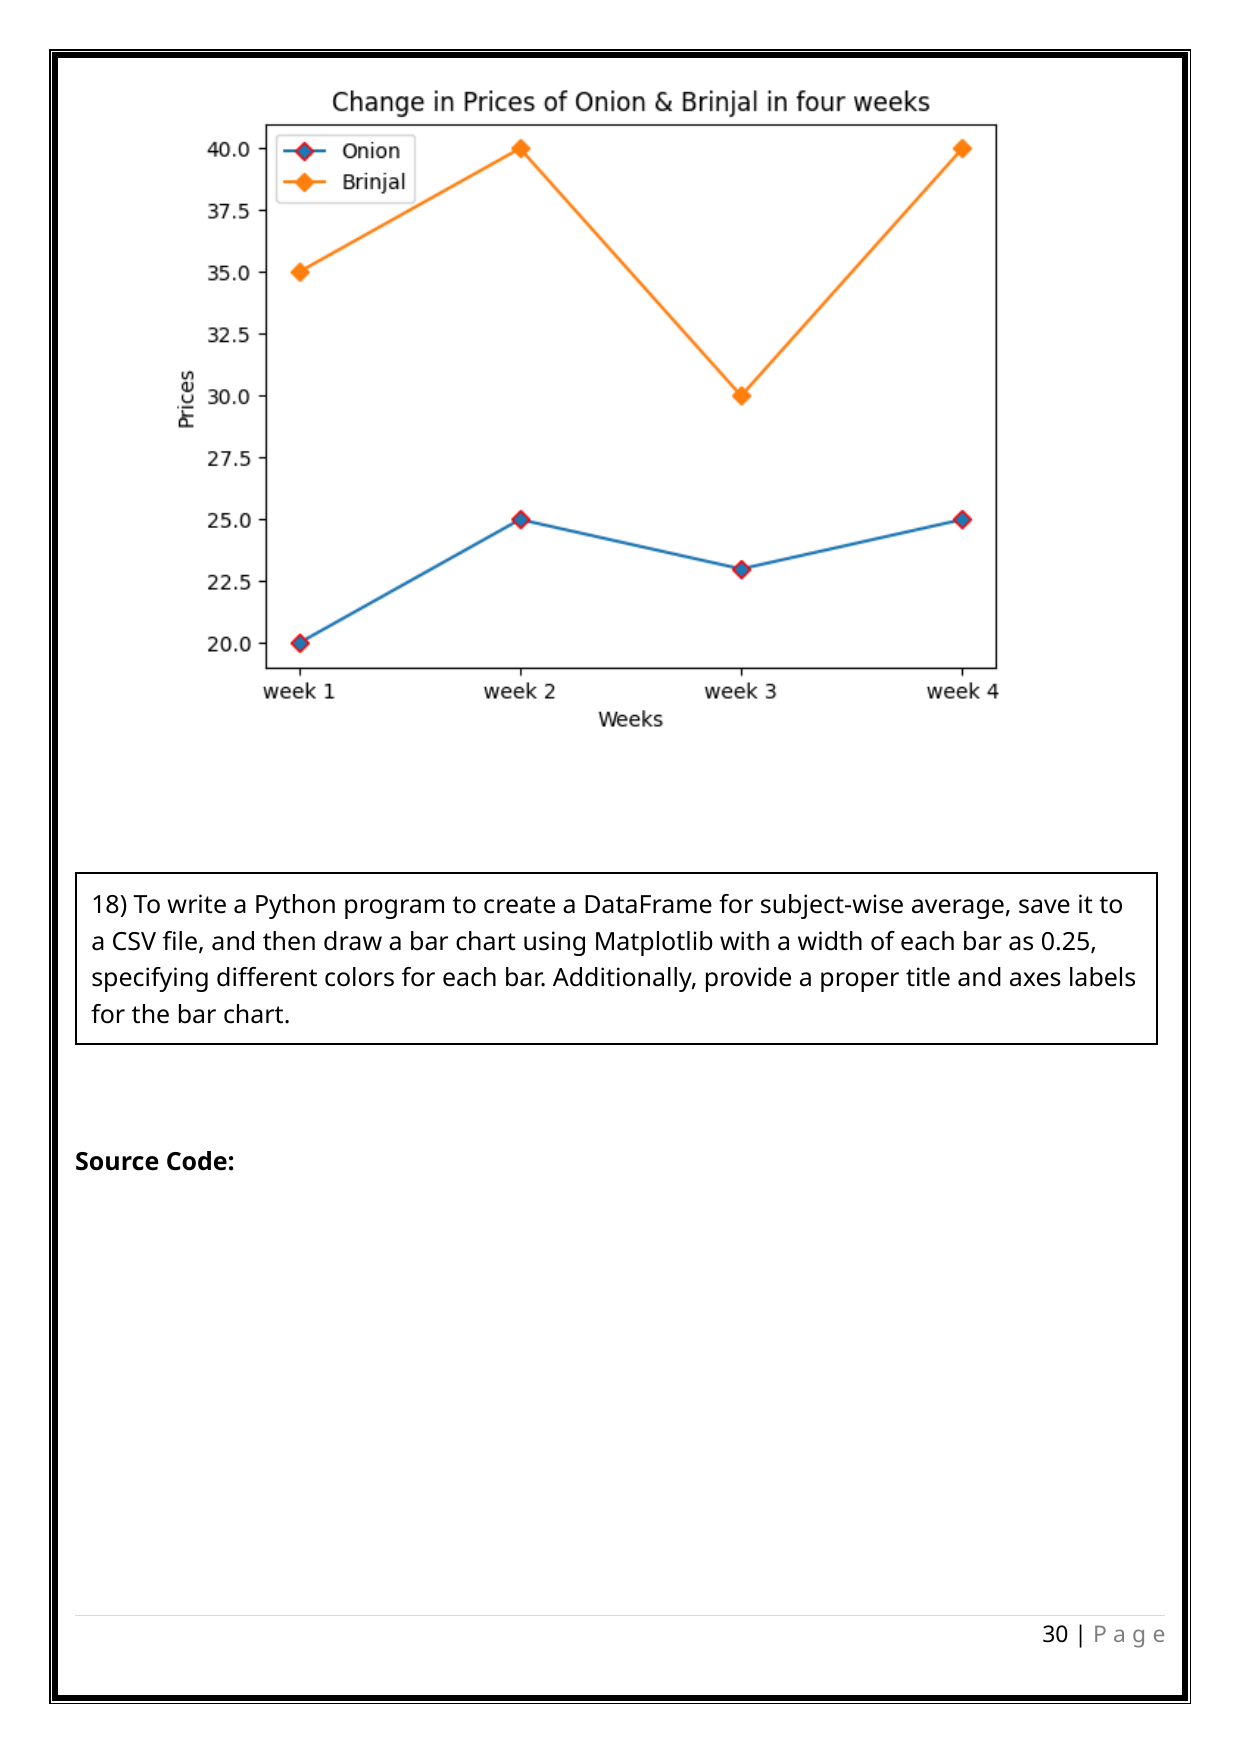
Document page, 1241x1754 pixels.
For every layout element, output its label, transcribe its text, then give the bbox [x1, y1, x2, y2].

text 18) To write a Python program to create a DataFrame for subject-wise average, save it to a CSV file, and then draw a bar chart using Matplotlib with a width of each bar as 0.25, specifying different colors for each bar. Additionally, provide a proper title and axes labels for the bar chart. [91, 887, 1142, 1031]
picture [151, 73, 1089, 740]
text Source Code: [75, 1144, 1165, 1178]
